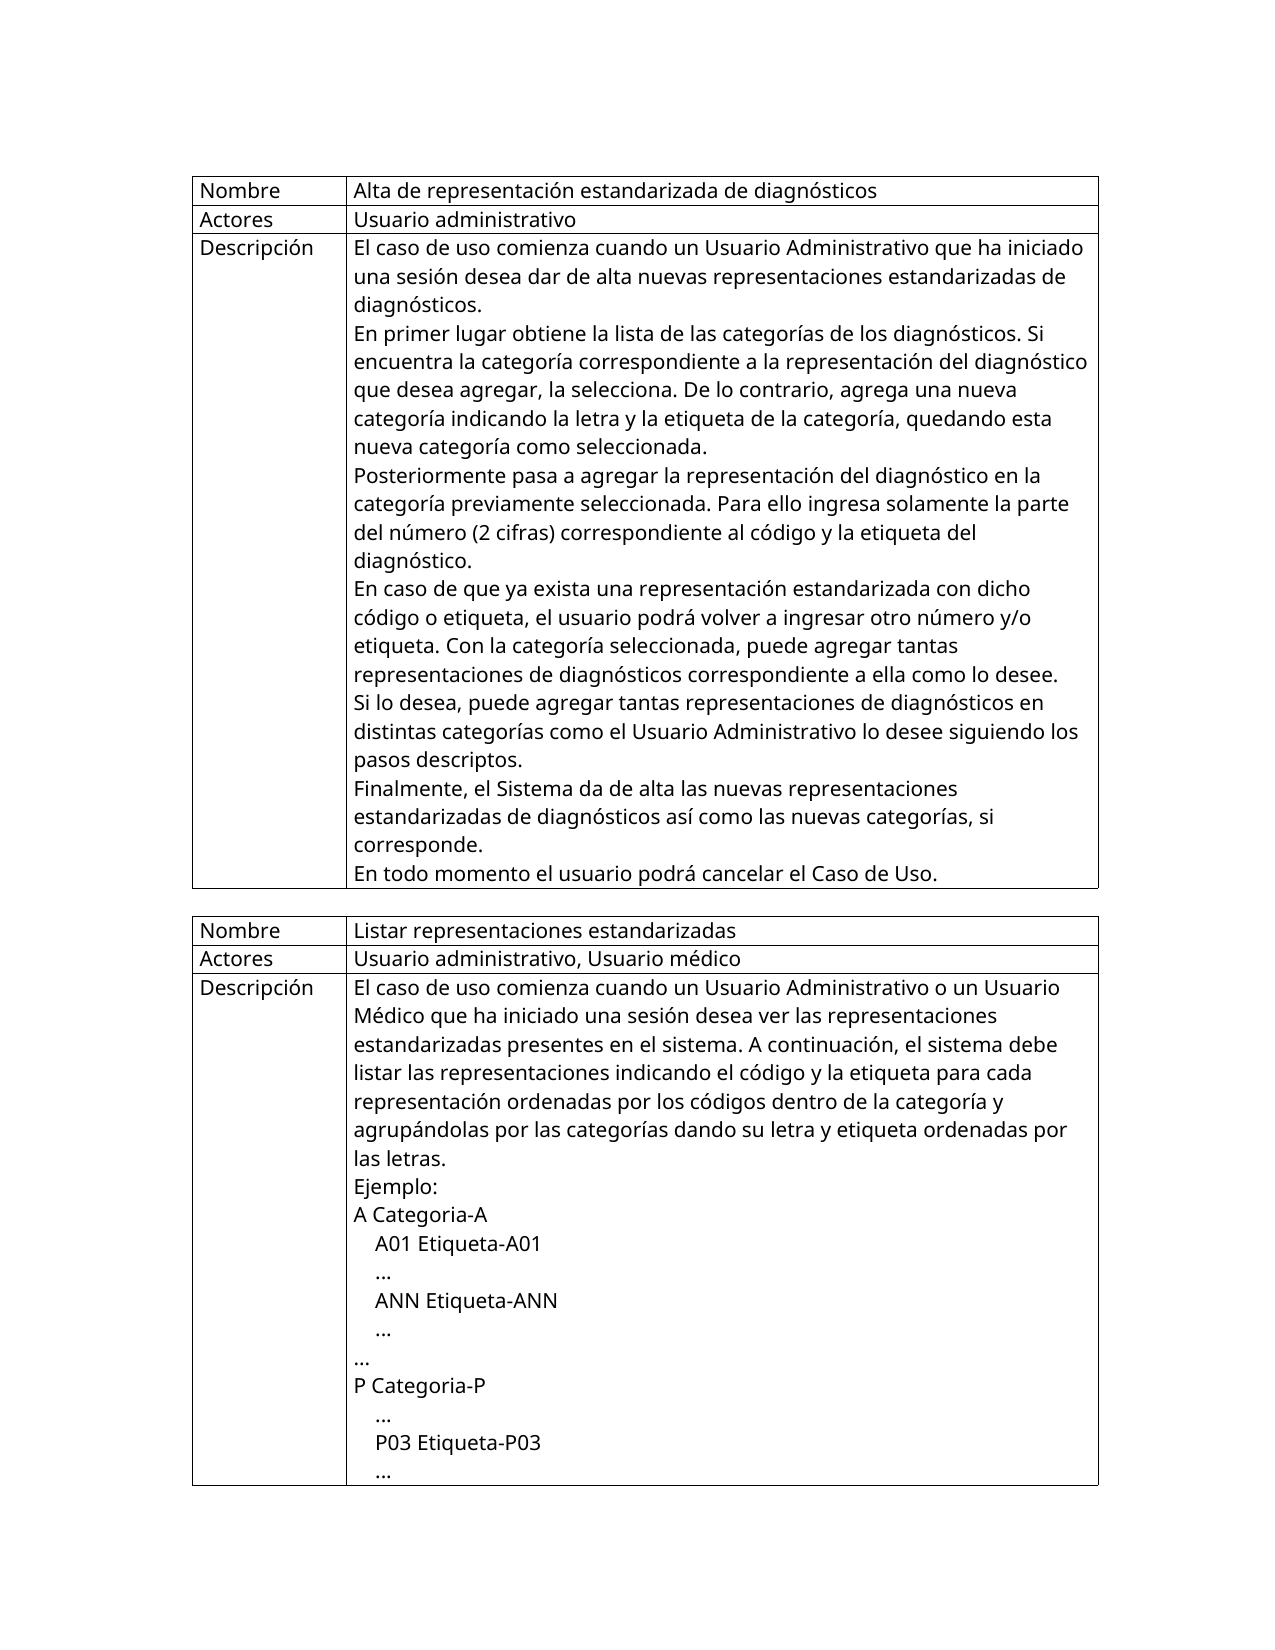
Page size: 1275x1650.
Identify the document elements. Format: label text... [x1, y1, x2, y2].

table_header Listar representaciones estandarizadas [347, 917, 1098, 944]
table_cell Actores [193, 946, 346, 973]
table_cell El caso de uso comienza cuando un Usuario Administrativo que ha iniciado una sesión desea dar de alta nuevas representaciones estandarizadas de diagnósticos. En primer lugar obtiene la lista de las categorías de los diagnósticos. Si encuentra la categoría correspondiente a la representación del diagnóstico que desea agregar, la selecciona. De lo contrario, agrega una nueva categoría indicando la letra y la etiqueta de la categoría, quedando esta nueva categoría como seleccionada. Posteriormente pasa a agregar la representación del diagnóstico en la categoría previamente seleccionada. Para ello ingresa solamente la parte del número (2 cifras) correspondiente al código y la etiqueta del diagnóstico. En caso de que ya exista una representación estandarizada con dicho código o etiqueta, el usuario podrá volver a ingresar otro número y/o etiqueta. Con la categoría seleccionada, puede agregar tantas representaciones de diagnósticos correspondiente a ella como lo desee. Si lo desea, puede agregar tantas representaciones de diagnósticos en distintas categorías como el Usuario Administrativo lo desee siguiendo los pasos descriptos. Finalmente, el Sistema da de alta las nuevas representaciones estandarizadas de diagnósticos así como las nuevas categorías, si corresponde. En todo momento el usuario podrá cancelar el Caso de Uso. [347, 234, 1098, 887]
table_header Nombre [193, 177, 346, 205]
table_cell Usuario administrativo [347, 206, 1098, 233]
table_header Alta de representación estandarizada de diagnósticos [347, 177, 1098, 205]
table_cell Descripción [193, 974, 346, 1485]
table_cell Usuario administrativo, Usuario médico [347, 946, 1098, 973]
table_cell El caso de uso comienza cuando un Usuario Administrativo o un Usuario Médico que ha iniciado una sesión desea ver las representaciones estandarizadas presentes en el sistema. A continuación, el sistema debe listar las representaciones indicando el código y la etiqueta para cada representación ordenadas por los códigos dentro de la categoría y agrupándolas por las categorías dando su letra y etiqueta ordenadas por las letras. Ejemplo: A Categoria-A A01 Etiqueta-A01 ... ANN Etiqueta-ANN ... ... P Categoria-P ... P03 Etiqueta-P03 ... [347, 974, 1098, 1485]
table_header Nombre [193, 917, 346, 944]
table_cell Actores [193, 206, 346, 233]
table_cell Descripción [193, 234, 346, 887]
